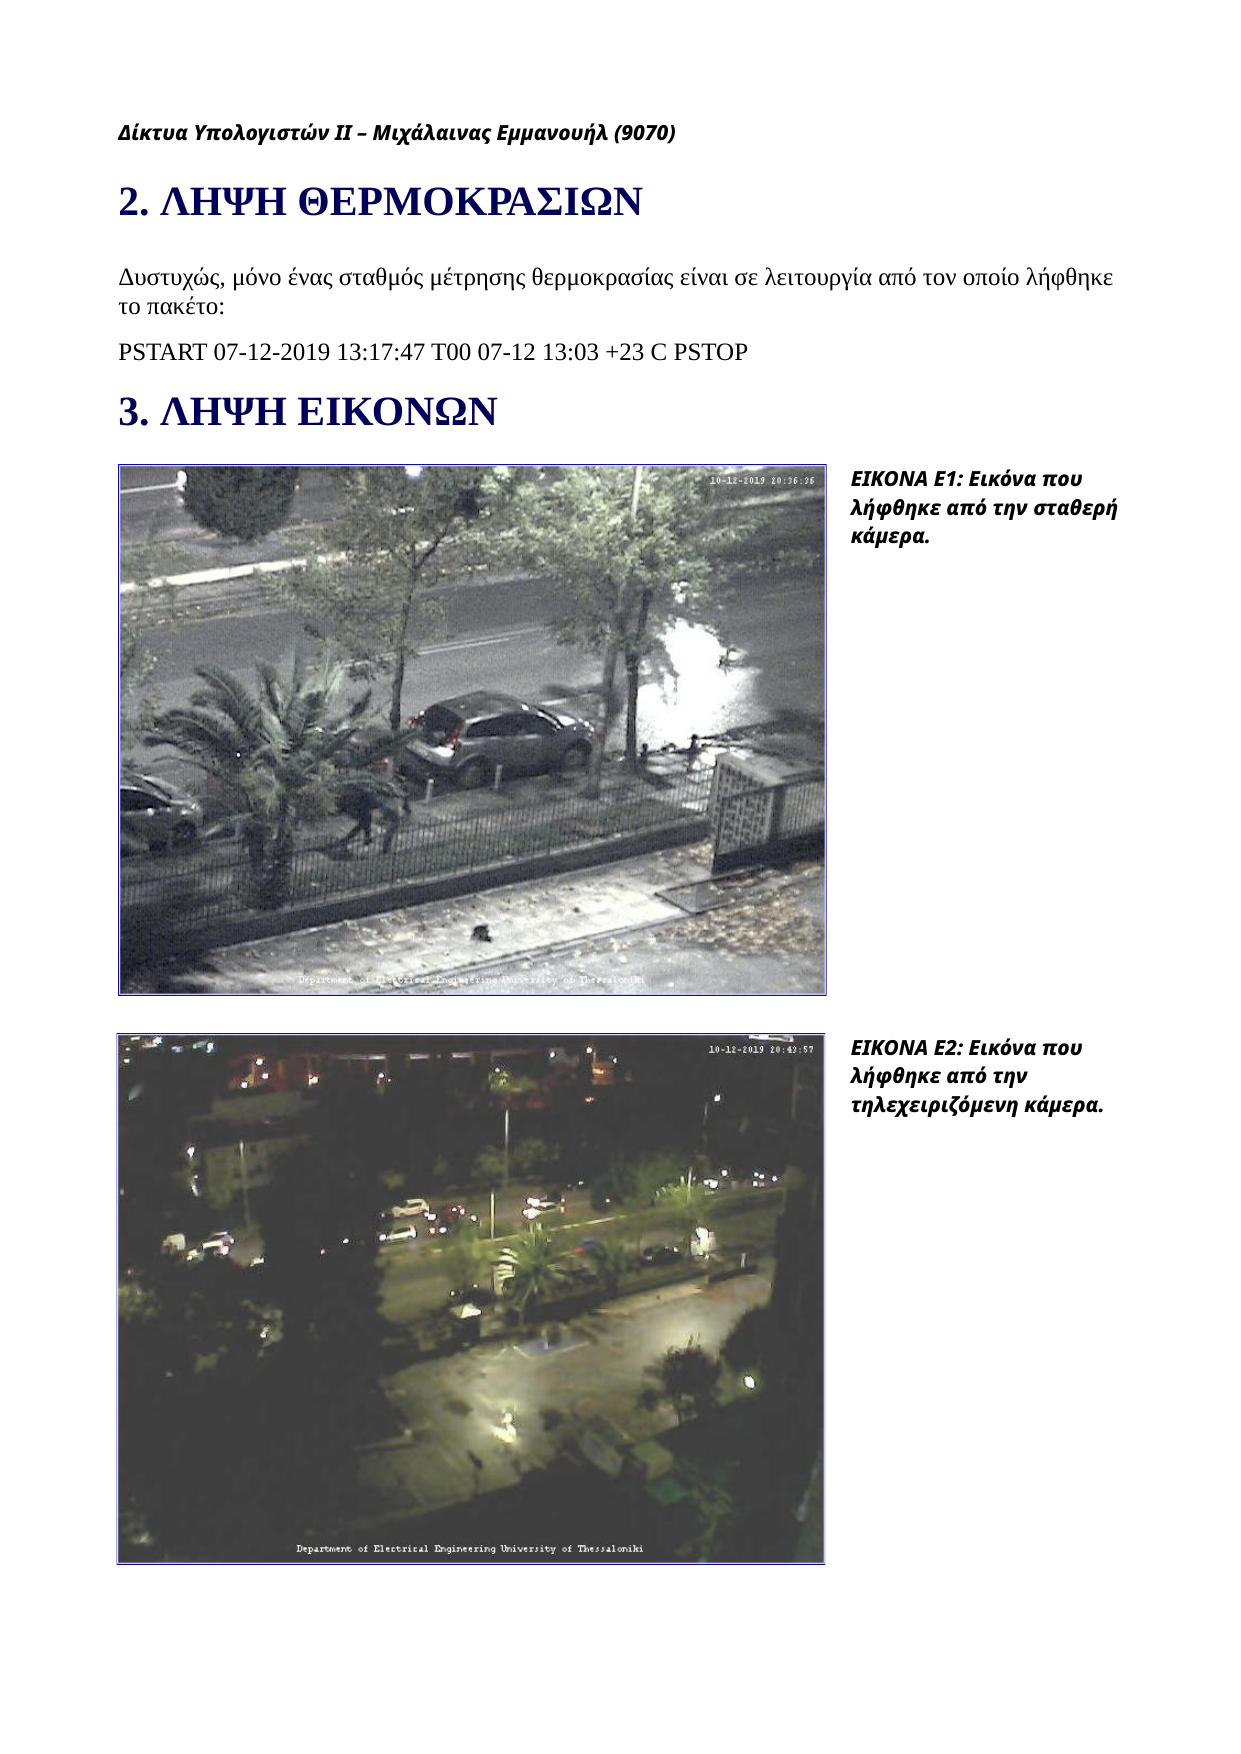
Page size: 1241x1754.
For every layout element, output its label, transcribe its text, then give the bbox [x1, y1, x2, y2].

text PSTART 07-12-2019 13:17:47 T00 07-12 13:03 +23 C PSTOP [118, 337, 1122, 366]
subtitle ΛΗΨΗ ΕΙΚΟΝΩΝ [118, 387, 1122, 435]
subtitle ΛΗΨΗ ΘΕΡΜΟΚΡΑΣΙΩΝ [118, 176, 1122, 224]
text ΕΙΚΟΝΑ Ε2: Εικόνα που λήφθηκε από την τηλεχειριζόμενη κάμερα. [851, 1033, 1122, 1118]
picture [116, 1033, 826, 1565]
text ΕΙΚΟΝΑ Ε1: Εικόνα που λήφθηκε από την σταθερή κάμερα. [851, 464, 1122, 549]
text Δυστυχώς, μόνο ένας σταθμός μέτρησης θερμοκρασίας είναι σε λειτουργία από τον οποίο λήφθηκε το πακέτο: [118, 262, 1122, 320]
picture [118, 464, 827, 996]
